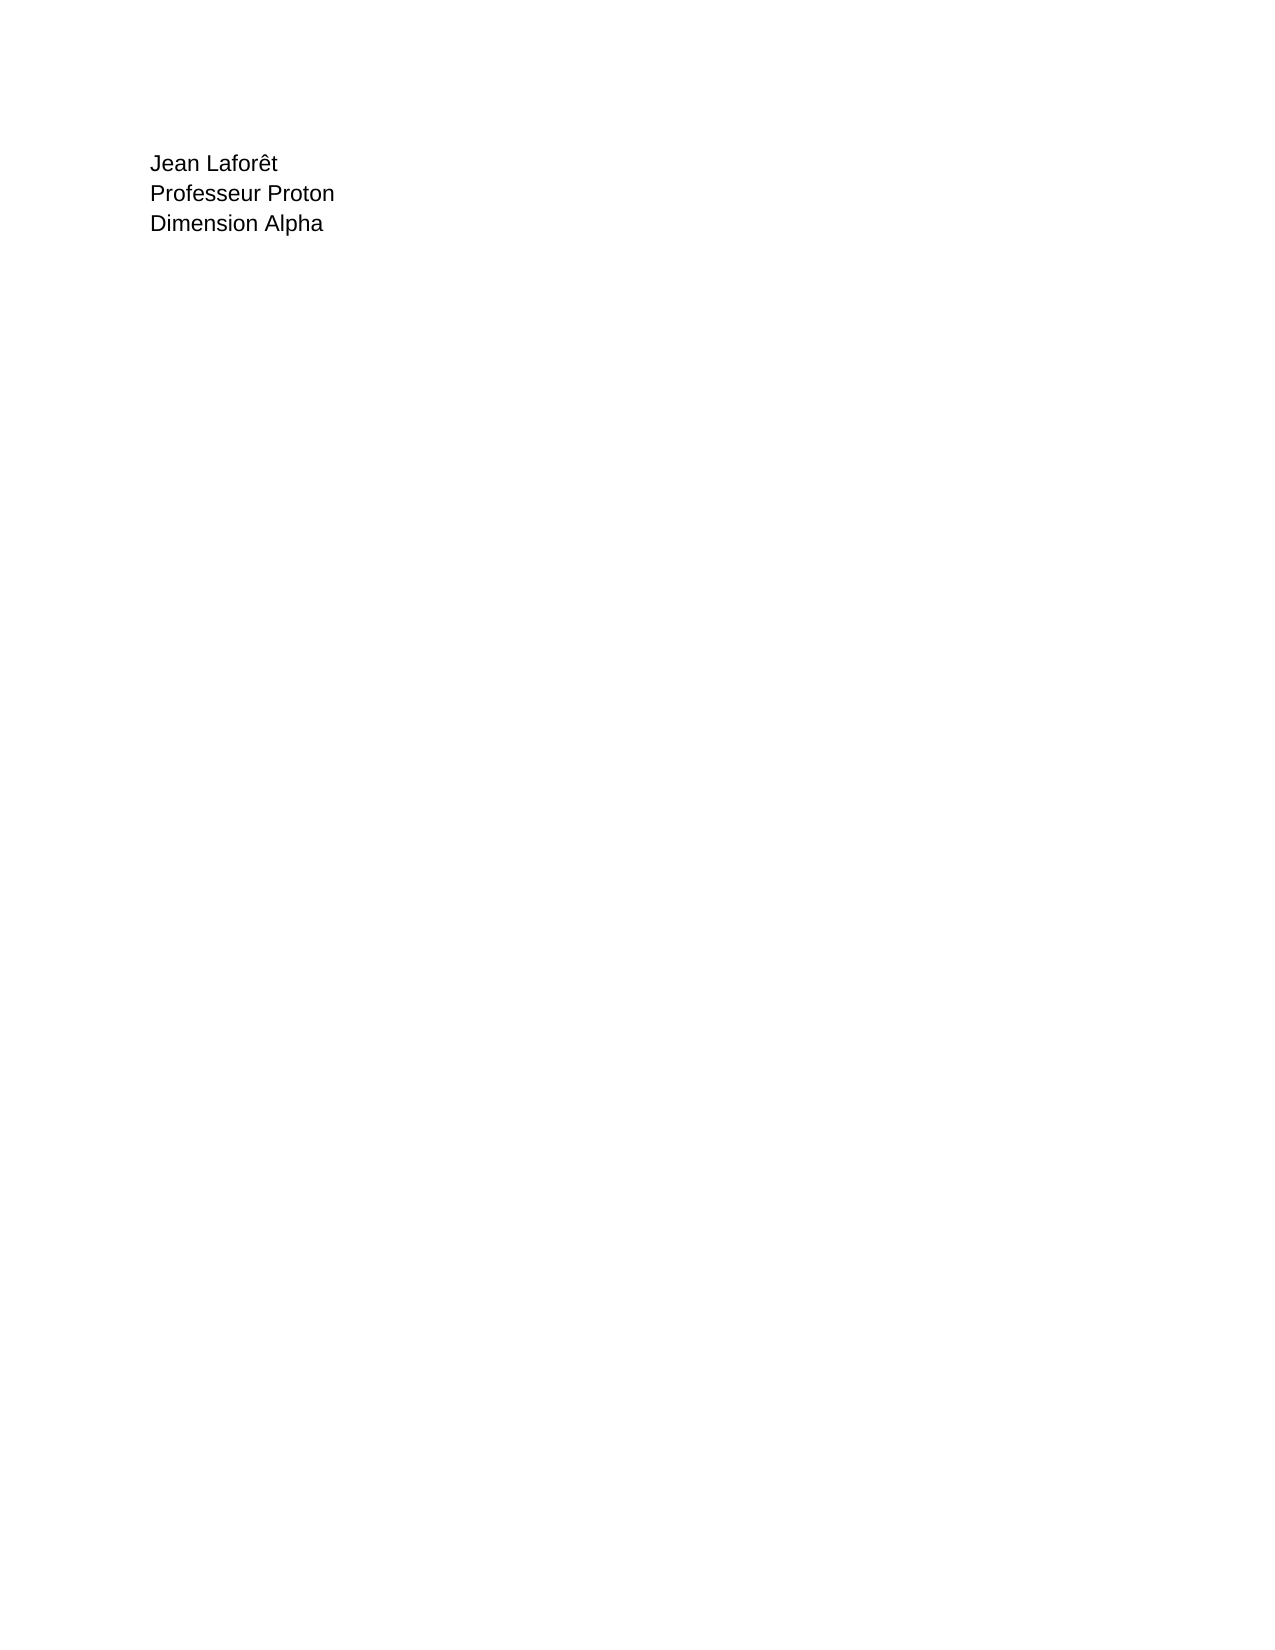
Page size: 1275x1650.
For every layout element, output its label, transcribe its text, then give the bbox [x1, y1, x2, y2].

text Jean Laforêt [150, 150, 1125, 176]
text Professeur Proton [150, 180, 1125, 207]
text Dimension Alpha [150, 210, 1125, 237]
